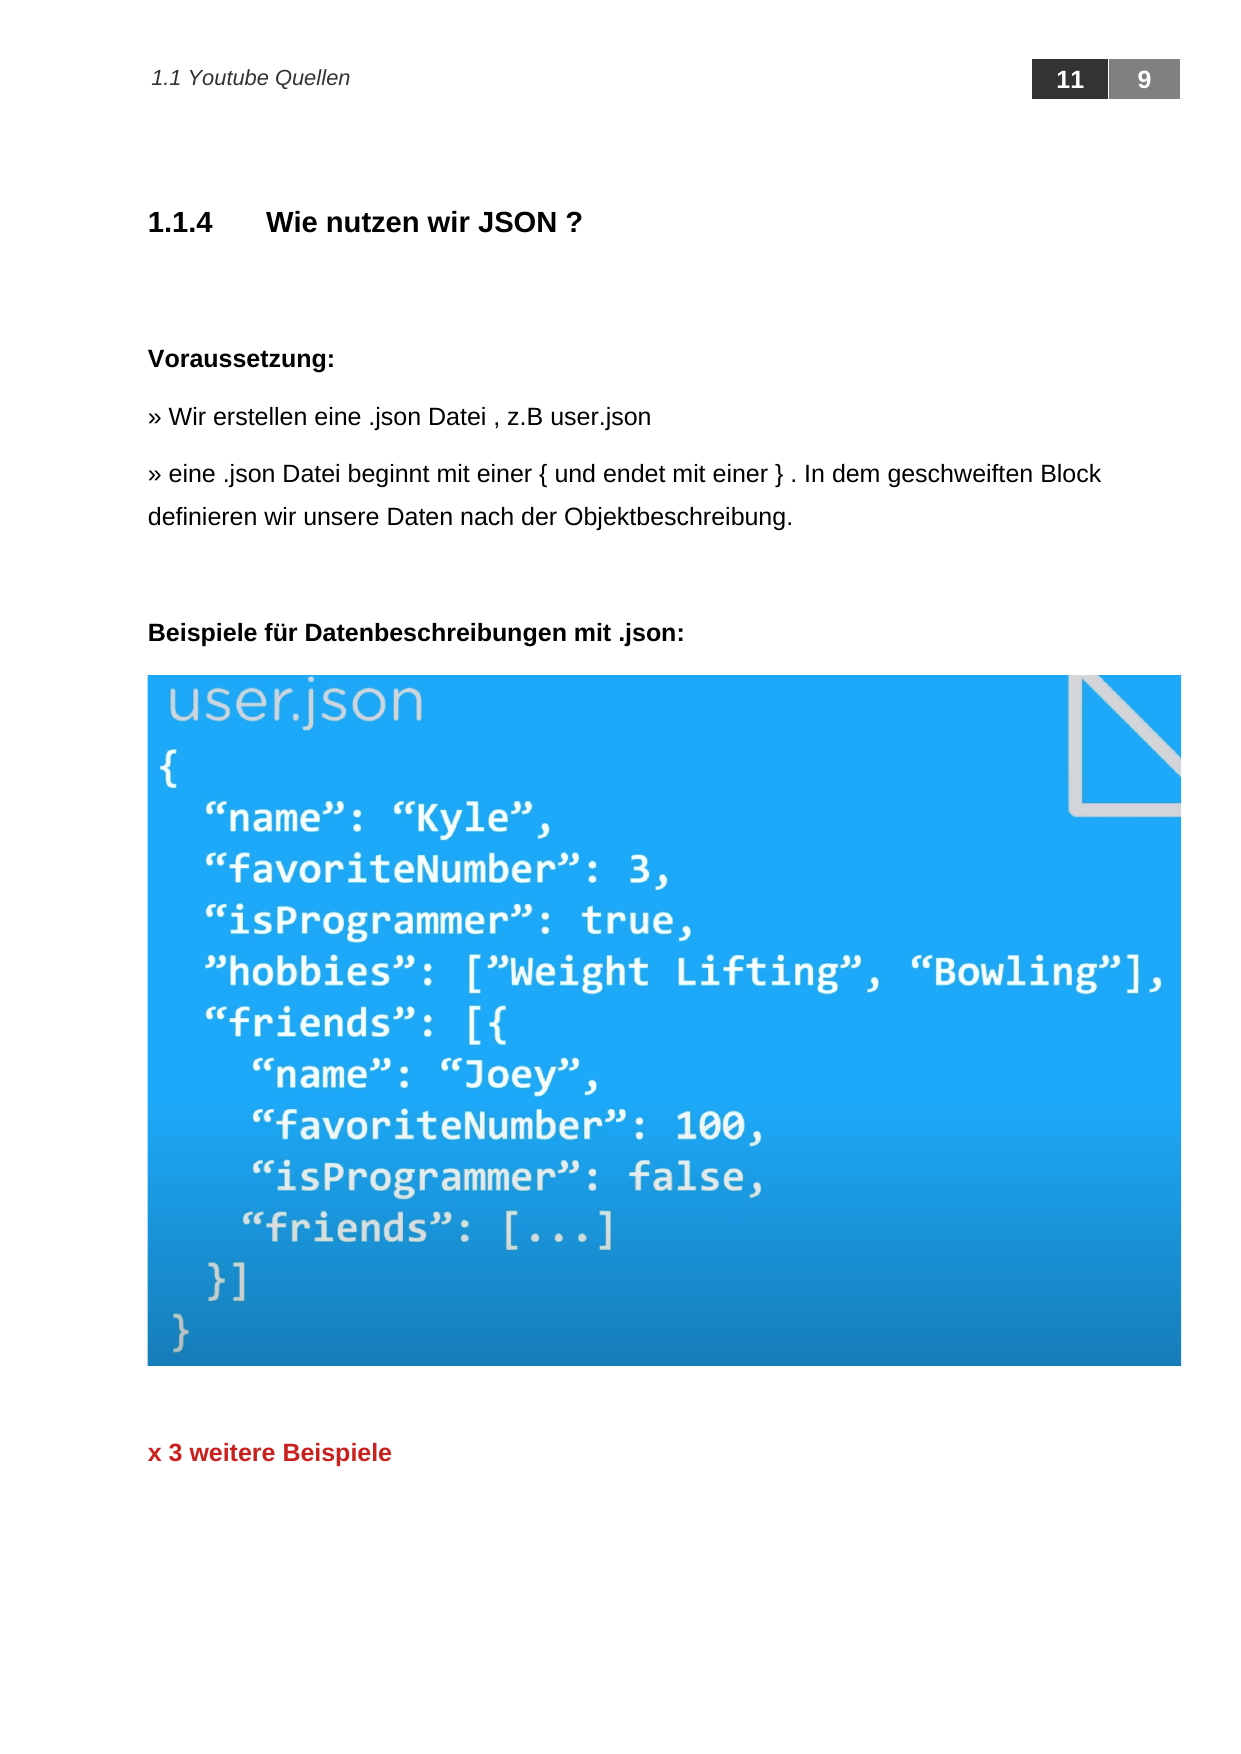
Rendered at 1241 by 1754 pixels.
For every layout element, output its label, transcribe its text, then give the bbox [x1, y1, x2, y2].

text » Wir erstellen eine .json Datei , z.B user.json [148, 402, 1181, 430]
text Voraussetzung: [148, 344, 1181, 373]
picture [147, 675, 1182, 1366]
text » eine .json Datei beginnt mit einer { und endet mit einer } . In dem geschweiften Block definieren wir unsere Daten nach der Objektbeschreibung. [148, 459, 1181, 531]
subtitle Wie nutzen wir JSON ? [148, 205, 1181, 239]
text Beispiele für Datenbeschreibungen mit .json: [148, 618, 1181, 647]
text x 3 weitere Beispiele [148, 1438, 1181, 1467]
